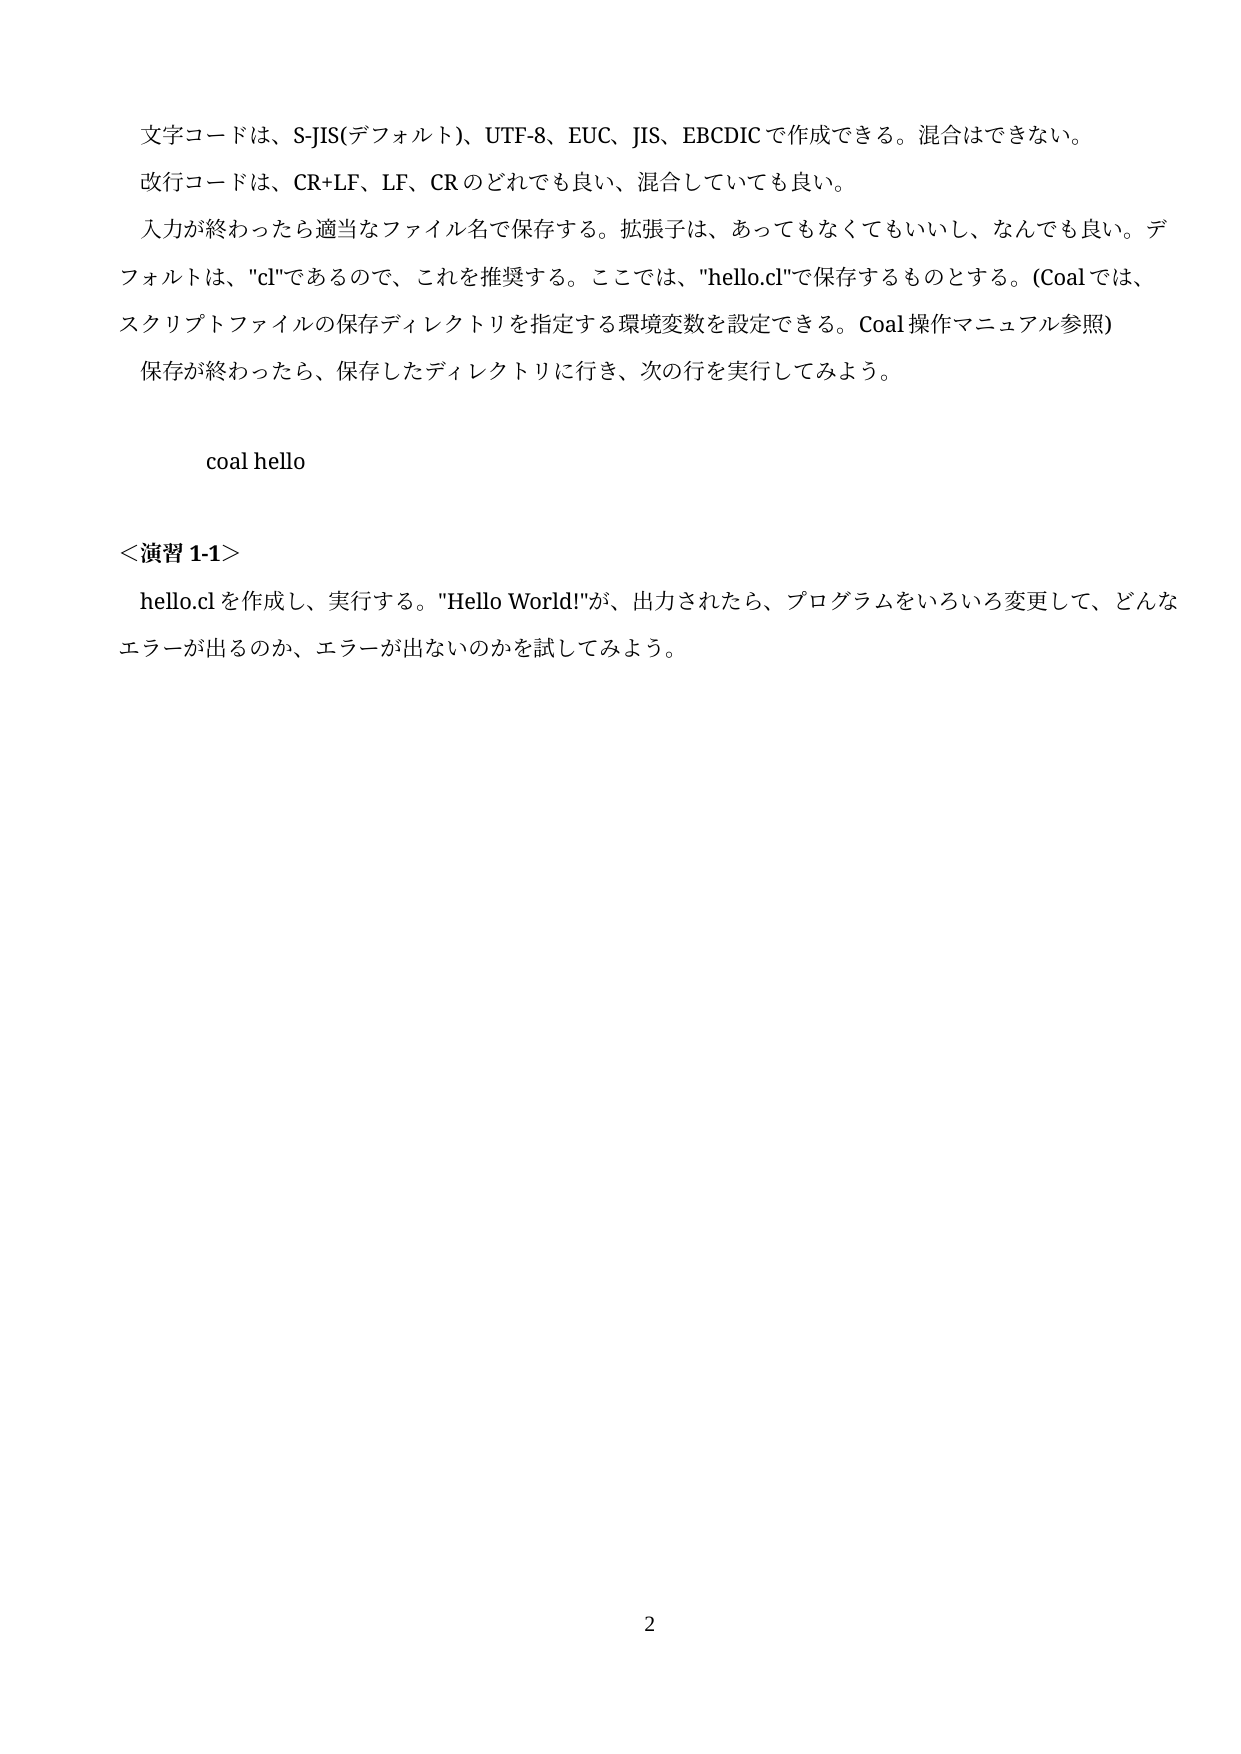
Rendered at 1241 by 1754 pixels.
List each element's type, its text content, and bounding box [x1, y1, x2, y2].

text hello.clを作成し、実行する。"Hello World!"が、出力されたら、プログラムをいろいろ変更して、どんなエラーが出るのか、エラーが出ないのかを試してみよう。 [118, 584, 1181, 663]
text coal hello [118, 446, 1181, 476]
text 保存が終わったら、保存したディレクトリに行き、次の行を実行してみよう。 [118, 354, 1181, 386]
text ＜演習 1-1＞ [118, 537, 1181, 568]
text 改行コードは、CR+LF、LF、CRのどれでも良い、混合していても良い。 [118, 165, 1181, 197]
text 入力が終わったら適当なファイル名で保存する。拡張子は、あってもなくてもいいし、なんでも良い。デフォルトは、"cl"であるので、これを推奨する。ここでは、"hello.cl"で保存するものとする。(Coalでは、 [118, 213, 1181, 291]
text スクリプトファイルの保存ディレクトリを指定する環境変数を設定できる。Coal操作マニュアル参照) [118, 307, 1181, 339]
text 文字コードは、S-JIS(デフォルト)、UTF-8、EUC、JIS、EBCDICで作成できる。混合はできない。 [118, 118, 1181, 150]
